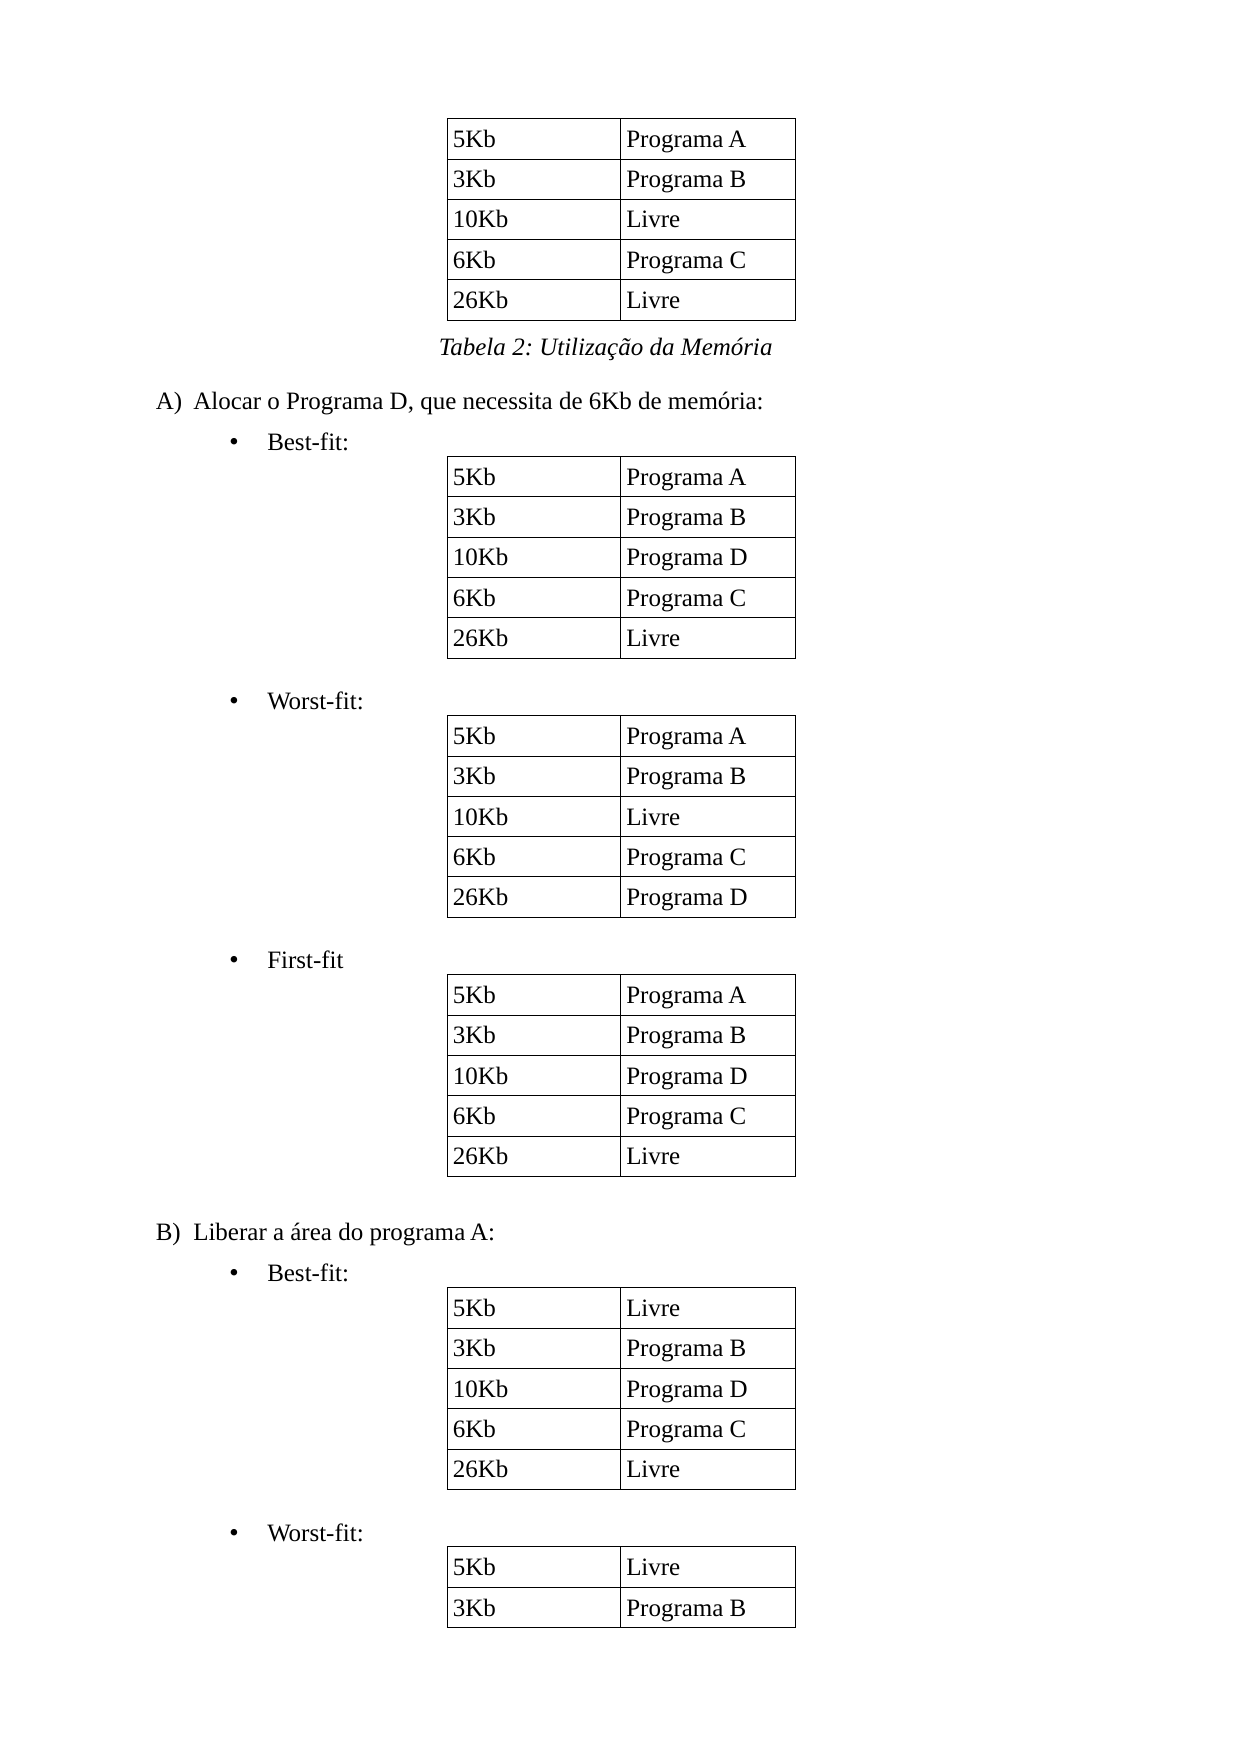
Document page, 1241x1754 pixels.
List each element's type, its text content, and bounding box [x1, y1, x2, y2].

list Best-fit: [229, 427, 1122, 456]
table_cell 10Kb [448, 1369, 620, 1408]
table_cell Programa B [621, 757, 795, 796]
table_cell Programa D [621, 1056, 795, 1095]
list Best-fit: [229, 1258, 1122, 1287]
table_cell Programa B [621, 497, 795, 537]
table_cell Livre [621, 618, 795, 658]
table_header 5Kb [448, 1547, 620, 1587]
list Liberar a área do programa A: [156, 1217, 1122, 1246]
table_cell Programa B [621, 1588, 795, 1627]
table_header 5Kb [448, 1288, 620, 1328]
table_cell 6Kb [448, 240, 620, 279]
table_cell Programa C [621, 837, 795, 876]
table_cell 26Kb [448, 1137, 620, 1176]
table_header Livre [621, 1288, 795, 1328]
table_cell 6Kb [448, 1096, 620, 1136]
table_cell 3Kb [448, 1329, 620, 1368]
table_header 5Kb [448, 716, 620, 756]
table_cell 3Kb [448, 1588, 620, 1627]
table_header Programa A [621, 975, 795, 1015]
table_header Programa A [621, 716, 795, 756]
table_cell 10Kb [448, 1056, 620, 1095]
table_cell 26Kb [448, 618, 620, 658]
table_cell 10Kb [448, 200, 620, 239]
table_cell 3Kb [448, 160, 620, 199]
table_cell Programa C [621, 1409, 795, 1448]
list Worst-fit: [229, 686, 1122, 715]
table_cell Programa D [621, 1369, 795, 1408]
table_cell 10Kb [448, 538, 620, 577]
table_cell 6Kb [448, 1409, 620, 1448]
table_header Programa A [621, 457, 795, 496]
table_cell Programa D [621, 538, 795, 577]
table_cell Livre [621, 797, 795, 836]
table_cell Programa B [621, 1016, 795, 1055]
table_header Livre [621, 1547, 795, 1587]
table_cell Livre [621, 1450, 795, 1489]
text Tabela 2: Utilização da Memória [118, 332, 1122, 361]
table_header Programa A [621, 119, 795, 158]
table_cell Programa B [621, 1329, 795, 1368]
list Worst-fit: [229, 1518, 1122, 1546]
table_cell 10Kb [448, 797, 620, 836]
table_cell 3Kb [448, 1016, 620, 1055]
table_cell Programa C [621, 1096, 795, 1136]
table_cell 6Kb [448, 837, 620, 876]
table_cell Livre [621, 1137, 795, 1176]
table_header 5Kb [448, 975, 620, 1015]
table_cell Livre [621, 200, 795, 239]
table_cell Programa B [621, 160, 795, 199]
table_cell 26Kb [448, 1450, 620, 1489]
table_cell Programa C [621, 240, 795, 279]
list Alocar o Programa D, que necessita de 6Kb de memória: [156, 386, 1122, 415]
table_cell Programa C [621, 578, 795, 617]
table_cell 3Kb [448, 757, 620, 796]
table_cell 3Kb [448, 497, 620, 537]
table_cell 26Kb [448, 877, 620, 917]
table_cell 26Kb [448, 280, 620, 320]
table_cell Livre [621, 280, 795, 320]
list First-fit [229, 946, 1122, 974]
table_header 5Kb [448, 119, 620, 158]
table_header 5Kb [448, 457, 620, 496]
table_cell 6Kb [448, 578, 620, 617]
table_cell Programa D [621, 877, 795, 917]
